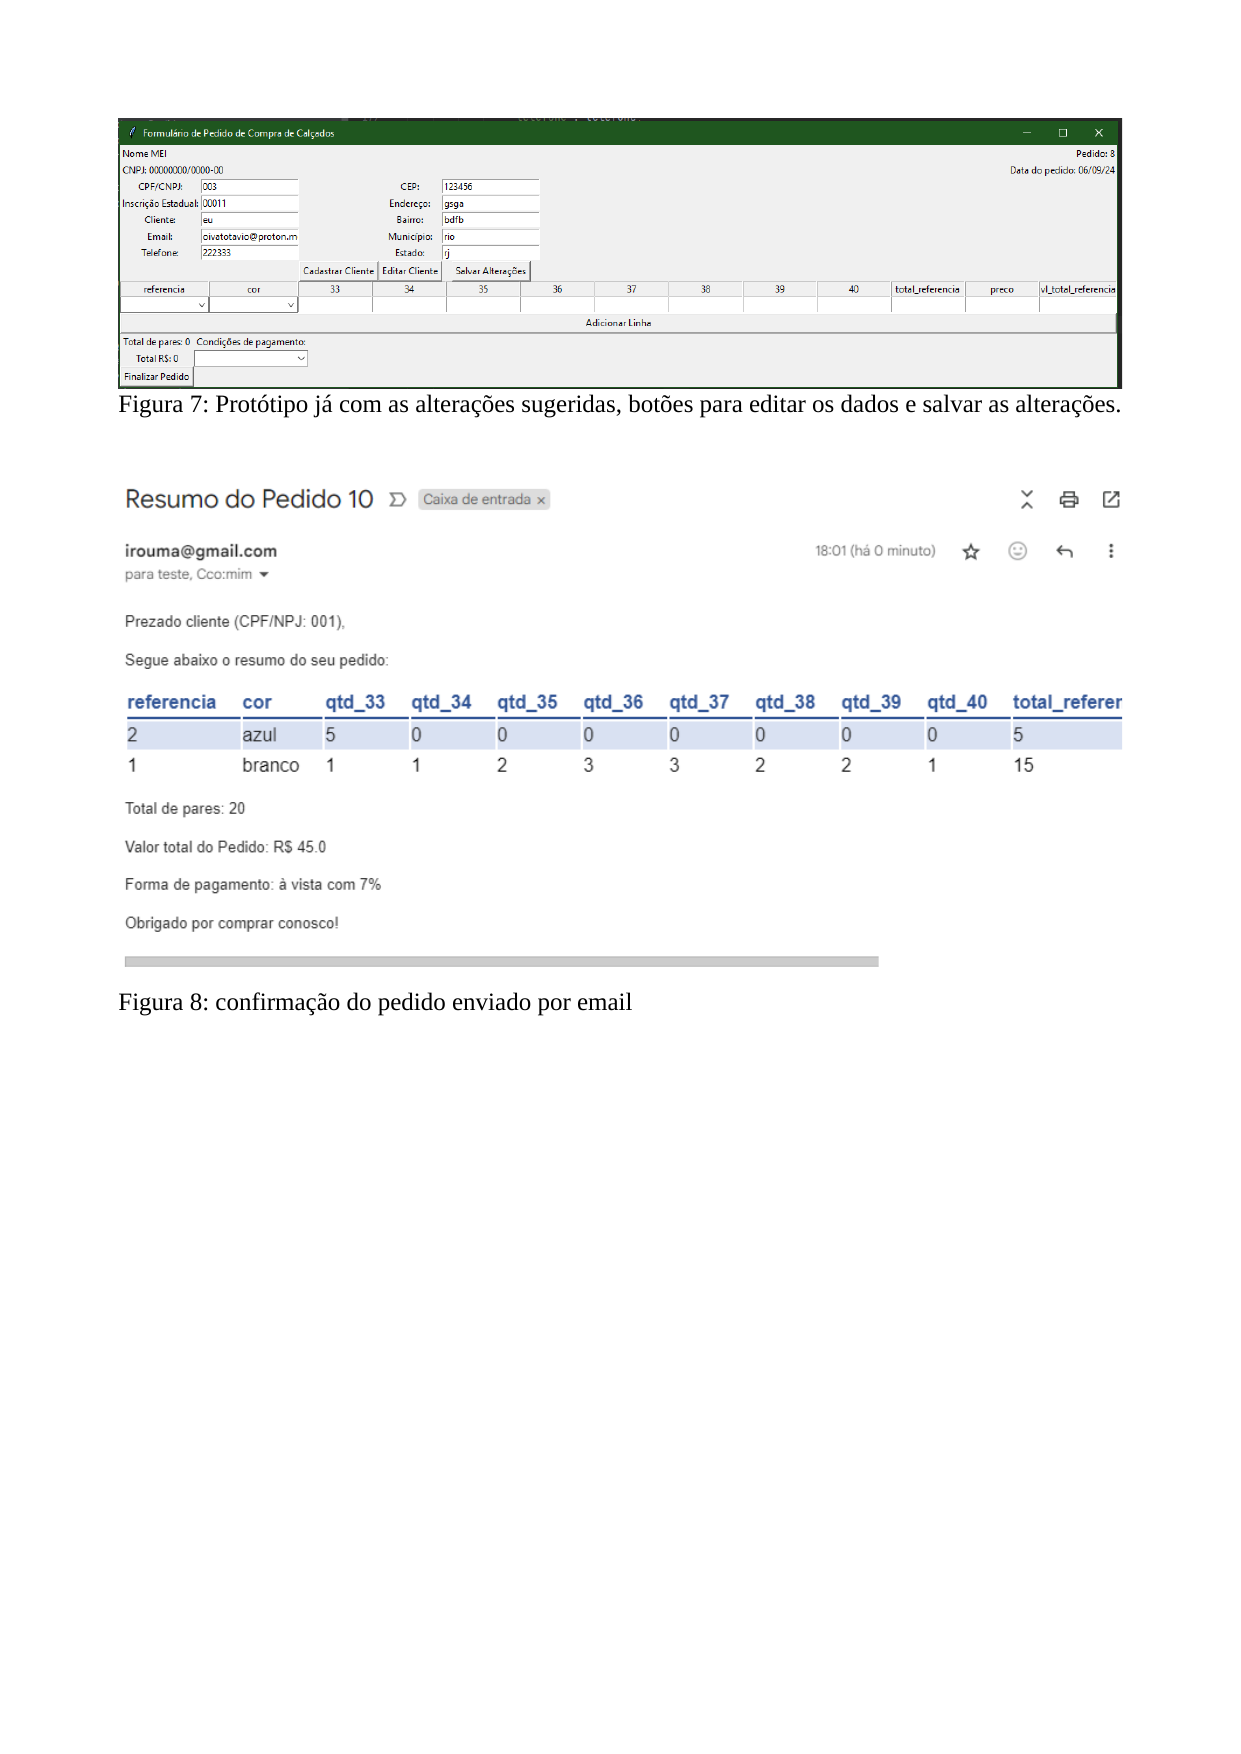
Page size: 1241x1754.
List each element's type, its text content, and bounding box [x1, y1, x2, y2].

text Figura 7: Protótipo já com as alterações sugeridas, botões para editar os dados e salvar as alterações. [118, 389, 1122, 418]
text Figura 8: confirmação do pedido enviado por email [118, 988, 1122, 1016]
picture [118, 118, 1123, 389]
picture [118, 475, 1123, 988]
